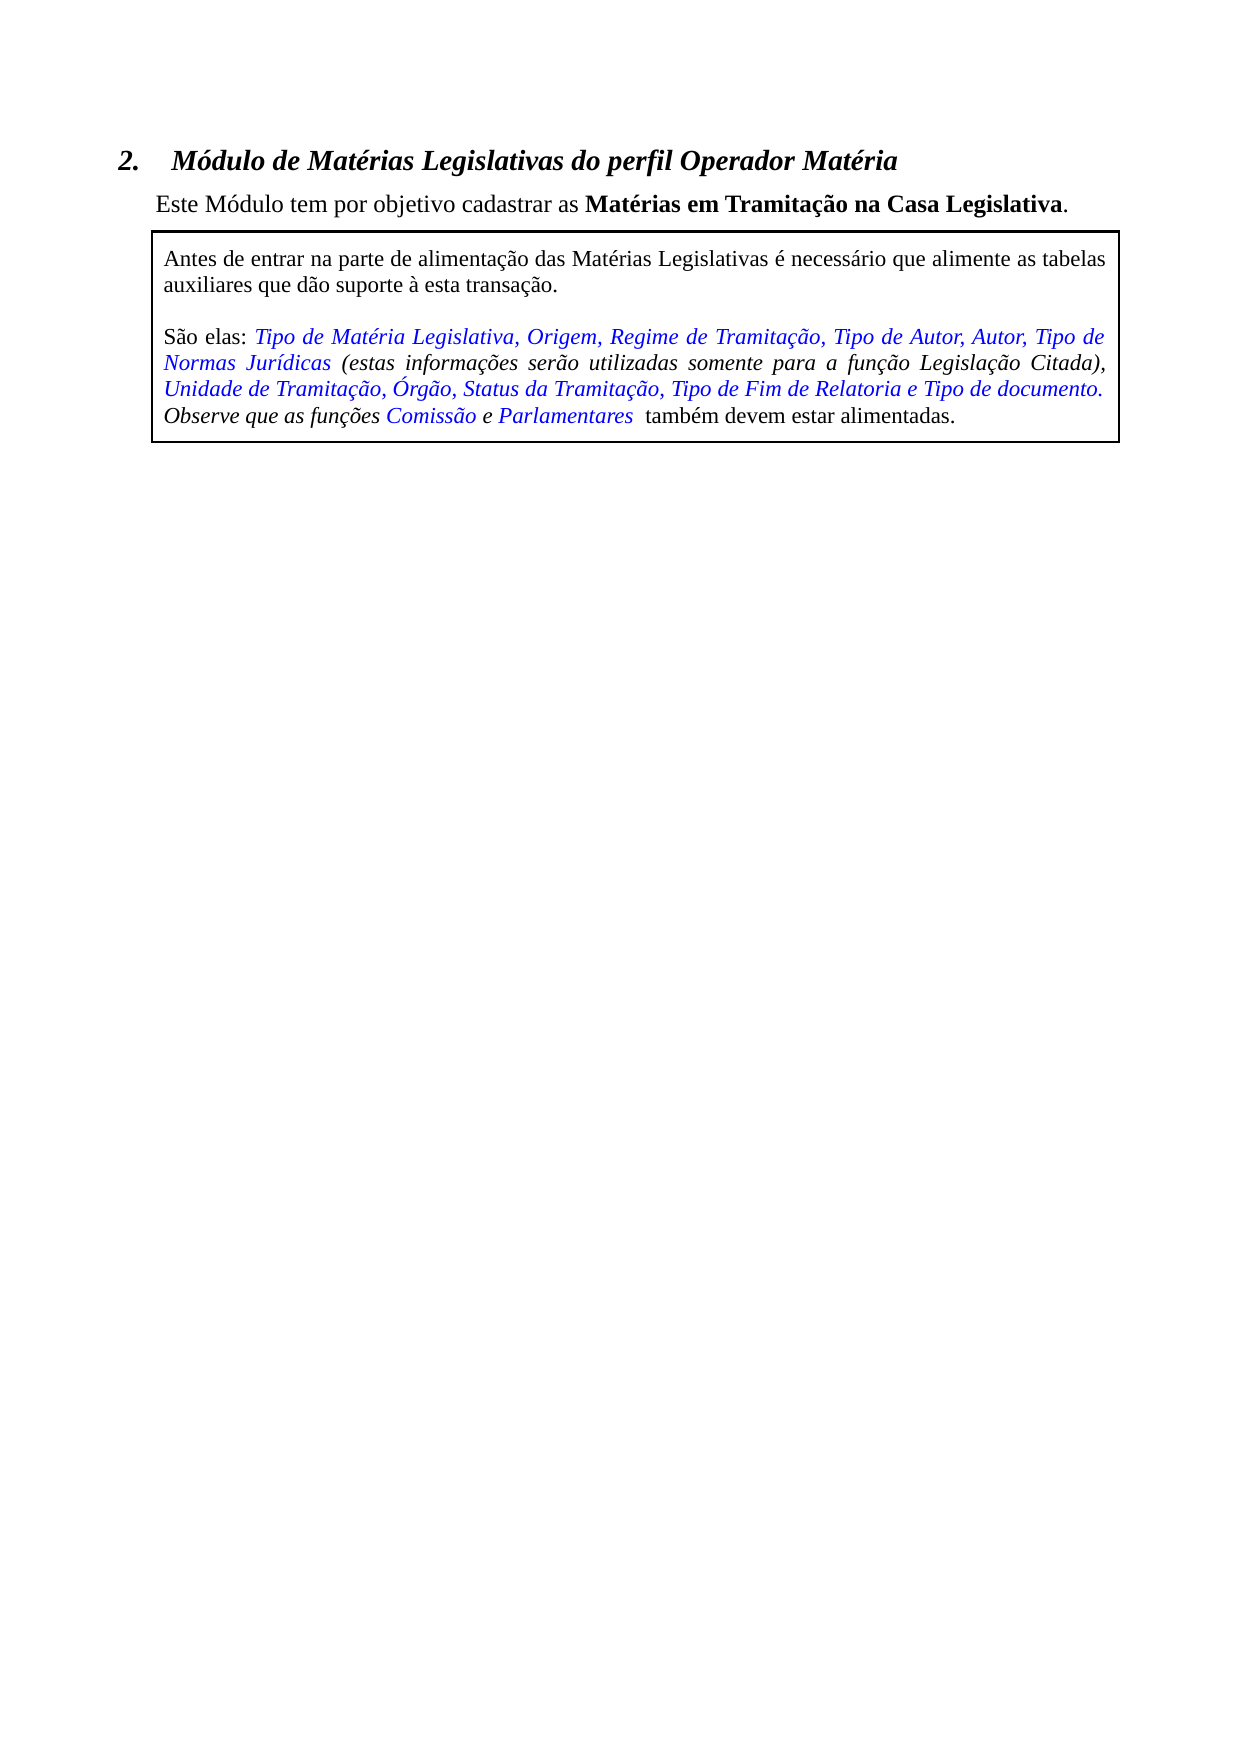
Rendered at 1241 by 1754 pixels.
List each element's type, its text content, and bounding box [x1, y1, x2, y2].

text Este Módulo tem por objetivo cadastrar as Matérias em Tramitação na Casa Legislativa. [155, 189, 1122, 218]
subtitle 2. Módulo de Matérias Legislativas do perfil Operador Matéria [118, 143, 1122, 177]
table_header Antes de entrar na parte de alimentação das Matérias Legislativas é necessário que alimente as tabelas auxiliares que dão suporte à esta transação. São elas: Tipo de Matéria Legislativa, Origem, Regime de Tramitação, Tipo de Autor, Autor, Tipo de Normas Jurídicas (estas informações serão utilizadas somente para a função Legislação Citada), Unidade de Tramitação, Órgão, Status da Tramitação, Tipo de Fim de Relatoria e Tipo de documento. Observe que as funções Comissão e Parlamentares também devem estar alimentadas. [153, 233, 1118, 441]
